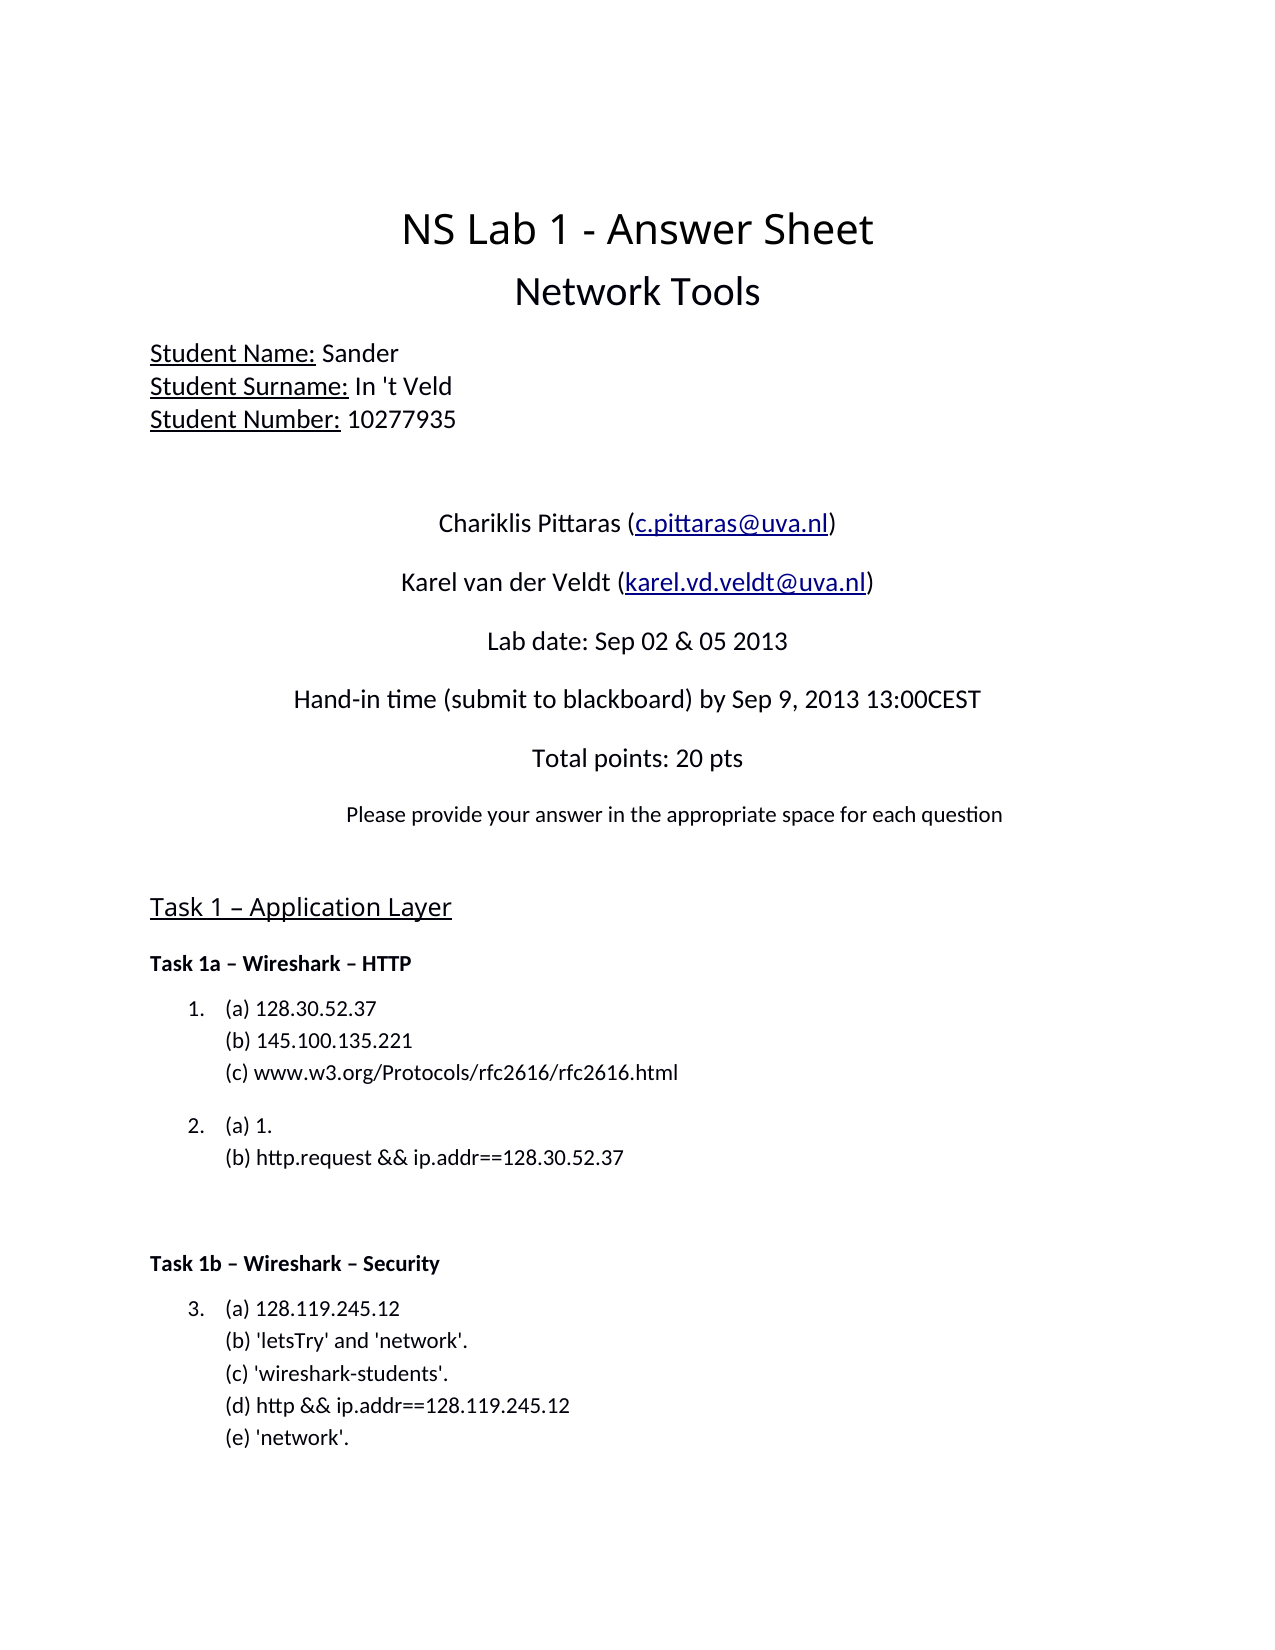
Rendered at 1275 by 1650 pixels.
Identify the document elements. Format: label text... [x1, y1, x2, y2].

text Task 1b – Wireshark – Security [150, 1249, 1125, 1278]
text Network Tools [150, 265, 1125, 316]
list (a) 1. (b) http.request && ip.addr==128.30.52.37 [187, 1111, 1125, 1172]
text Student Number: 10277935 [150, 402, 1125, 435]
text Hand-in time (submit to blackboard) by Sep 9, 2013 13:00CEST [150, 682, 1125, 715]
text Please provide your answer in the appropriate space for each question [225, 800, 1125, 828]
list (a) 128.30.52.37 (b) 145.100.135.221 (c) www.w3.org/Protocols/rfc2616/rfc2616.html [187, 994, 1125, 1086]
text Student Surname: In 't Veld [150, 369, 1125, 402]
subtitle NS Lab 1 - Answer Sheet [150, 200, 1125, 257]
text Karel van der Veldt (karel.vd.veldt@uva.nl) [150, 565, 1125, 598]
text Total points: 20 pts [150, 741, 1125, 774]
text Lab date: Sep 02 & 05 2013 [150, 624, 1125, 657]
subtitle Task 1 – Application Layer [150, 889, 1125, 923]
text Student Name: Sander [150, 336, 1125, 369]
list (a) 128.119.245.12 (b) 'letsTry' and 'network'. (c) 'wireshark-students'. (d) http && ip.addr==128.119.245.12 (e) 'network'. [187, 1294, 1125, 1451]
text Chariklis Pittaras (c.pittaras@uva.nl) [150, 506, 1125, 539]
text Task 1a – Wireshark – HTTP [150, 949, 1125, 977]
